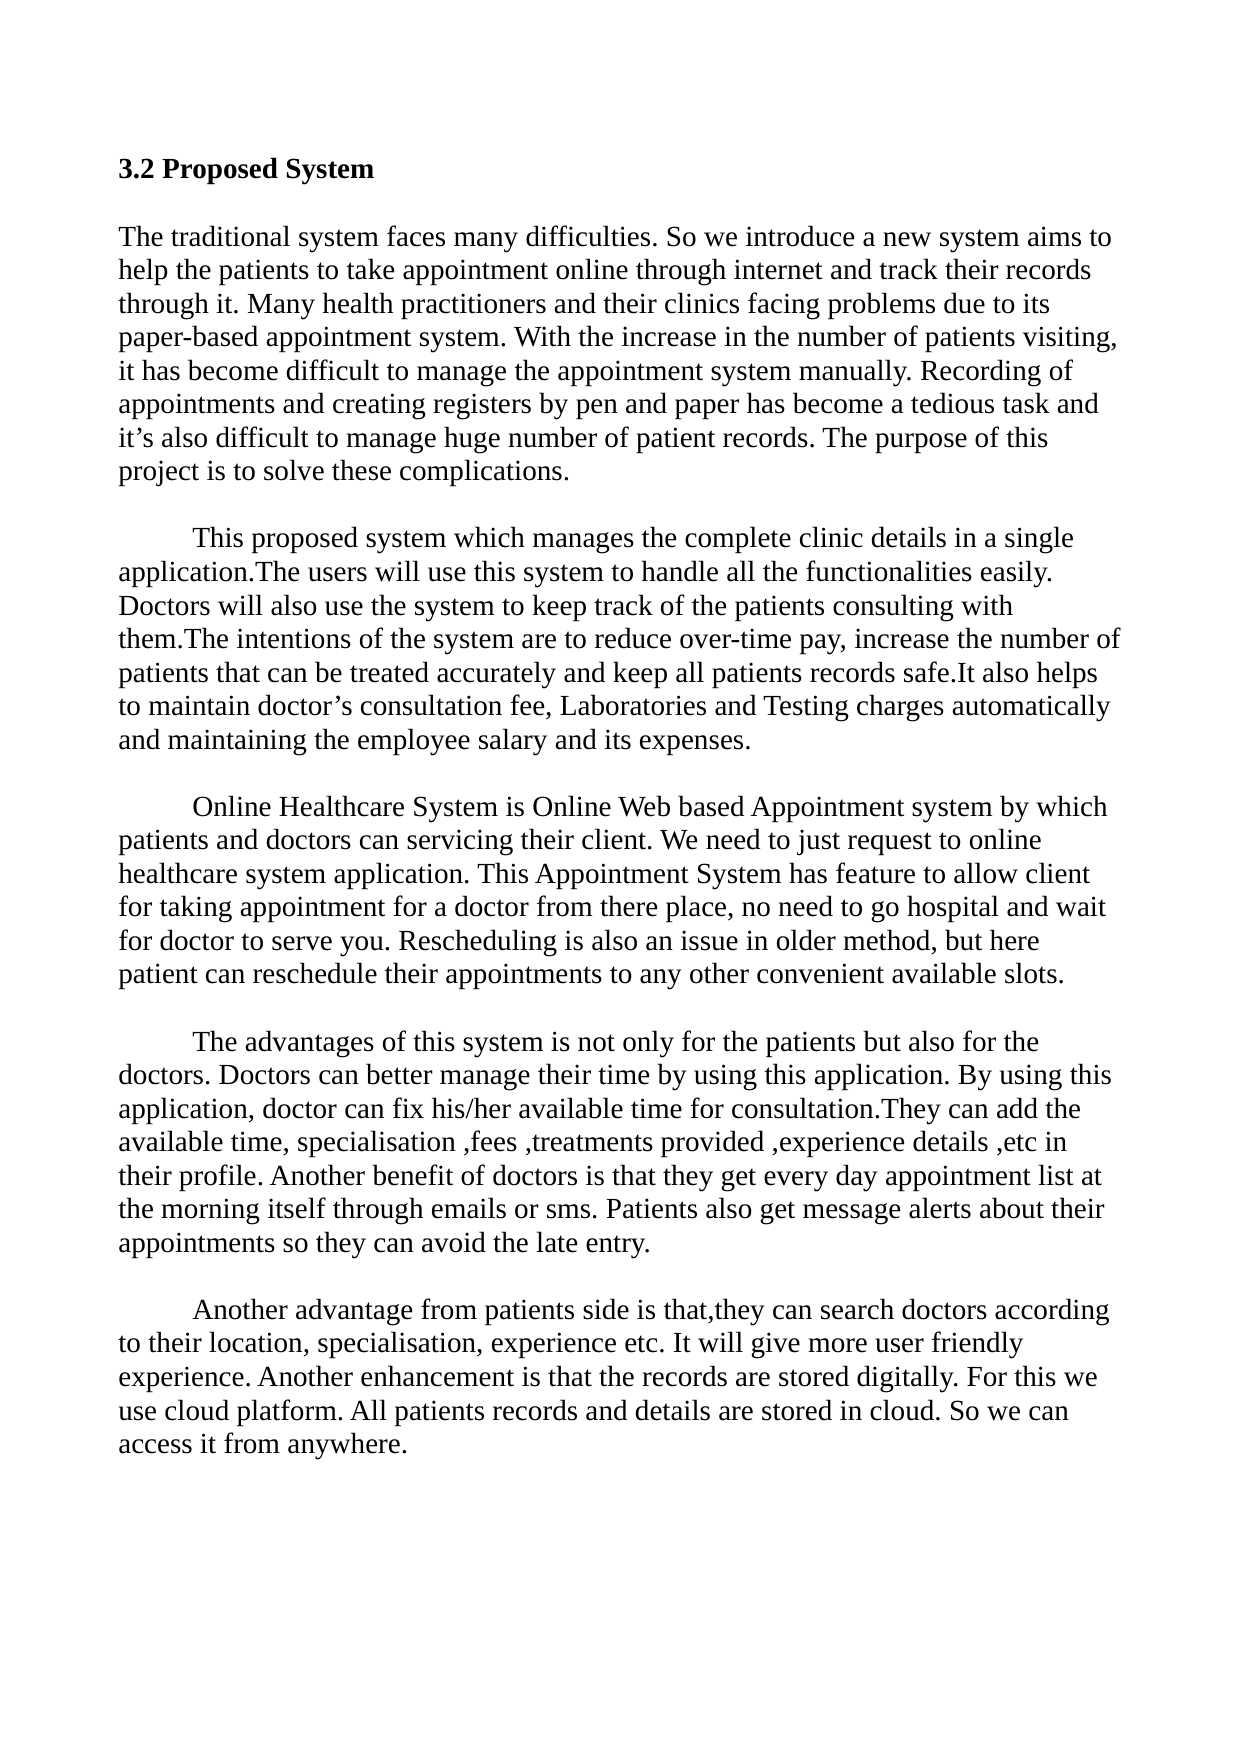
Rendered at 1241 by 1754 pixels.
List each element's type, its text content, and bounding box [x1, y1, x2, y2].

text appointments and creating registers by pen and paper has become a tedious task and it’s also difficult to manage huge number of patient records. The purpose of this project is to solve these complications. [118, 386, 1122, 487]
text Online Healthcare System is Online Web based Appointment system by which patients and doctors can servicing their client. We need to just request to online healthcare system application. This Appointment System has feature to allow client for taking appointment for a doctor from there place, no need to go hospital and wait for doctor to serve you. Rescheduling is also an issue in older method, but here patient can reschedule their appointments to any other convenient available slots. [118, 789, 1122, 990]
text their profile. Another benefit of doctors is that they get every day appointment list at the morning itself through emails or sms. Patients also get message alerts about their appointments so they can avoid the late entry. [118, 1158, 1122, 1258]
text The advantages of this system is not only for the patients but also for the doctors. Doctors can better manage their time by using this application. By using this application, doctor can fix his/her available time for consultation.They can add the available time, specialisation ,fees ,treatments provided ,experience details ,etc in [118, 1024, 1122, 1158]
text through it. Many health practitioners and their clinics facing problems due to its paper-based appointment system. With the increase in the number of patients visiting, it has become difficult to manage the appointment system manually. Recording of [118, 286, 1122, 386]
text This proposed system which manages the complete clinic details in a single application.The users will use this system to handle all the functionalities easily. Doctors will also use the system to keep track of the patients consulting with them.The intentions of the system are to reduce over-time pay, increase the number of patients that can be treated accurately and keep all patients records safe.It also helps to maintain doctor’s consultation fee, Laboratories and Testing charges automatically and maintaining the employee salary and its expenses. [118, 521, 1122, 755]
text The traditional system faces many difficulties. So we introduce a new system aims to help the patients to take appointment online through internet and track their records [118, 219, 1122, 286]
text 3.2 Proposed System [118, 152, 1122, 185]
text Another advantage from patients side is that,they can search doctors according to their location, specialisation, experience etc. It will give more user friendly experience. Another enhancement is that the records are stored digitally. For this we use cloud platform. All patients records and details are stored in cloud. So we can access it from anywhere. [118, 1292, 1122, 1460]
